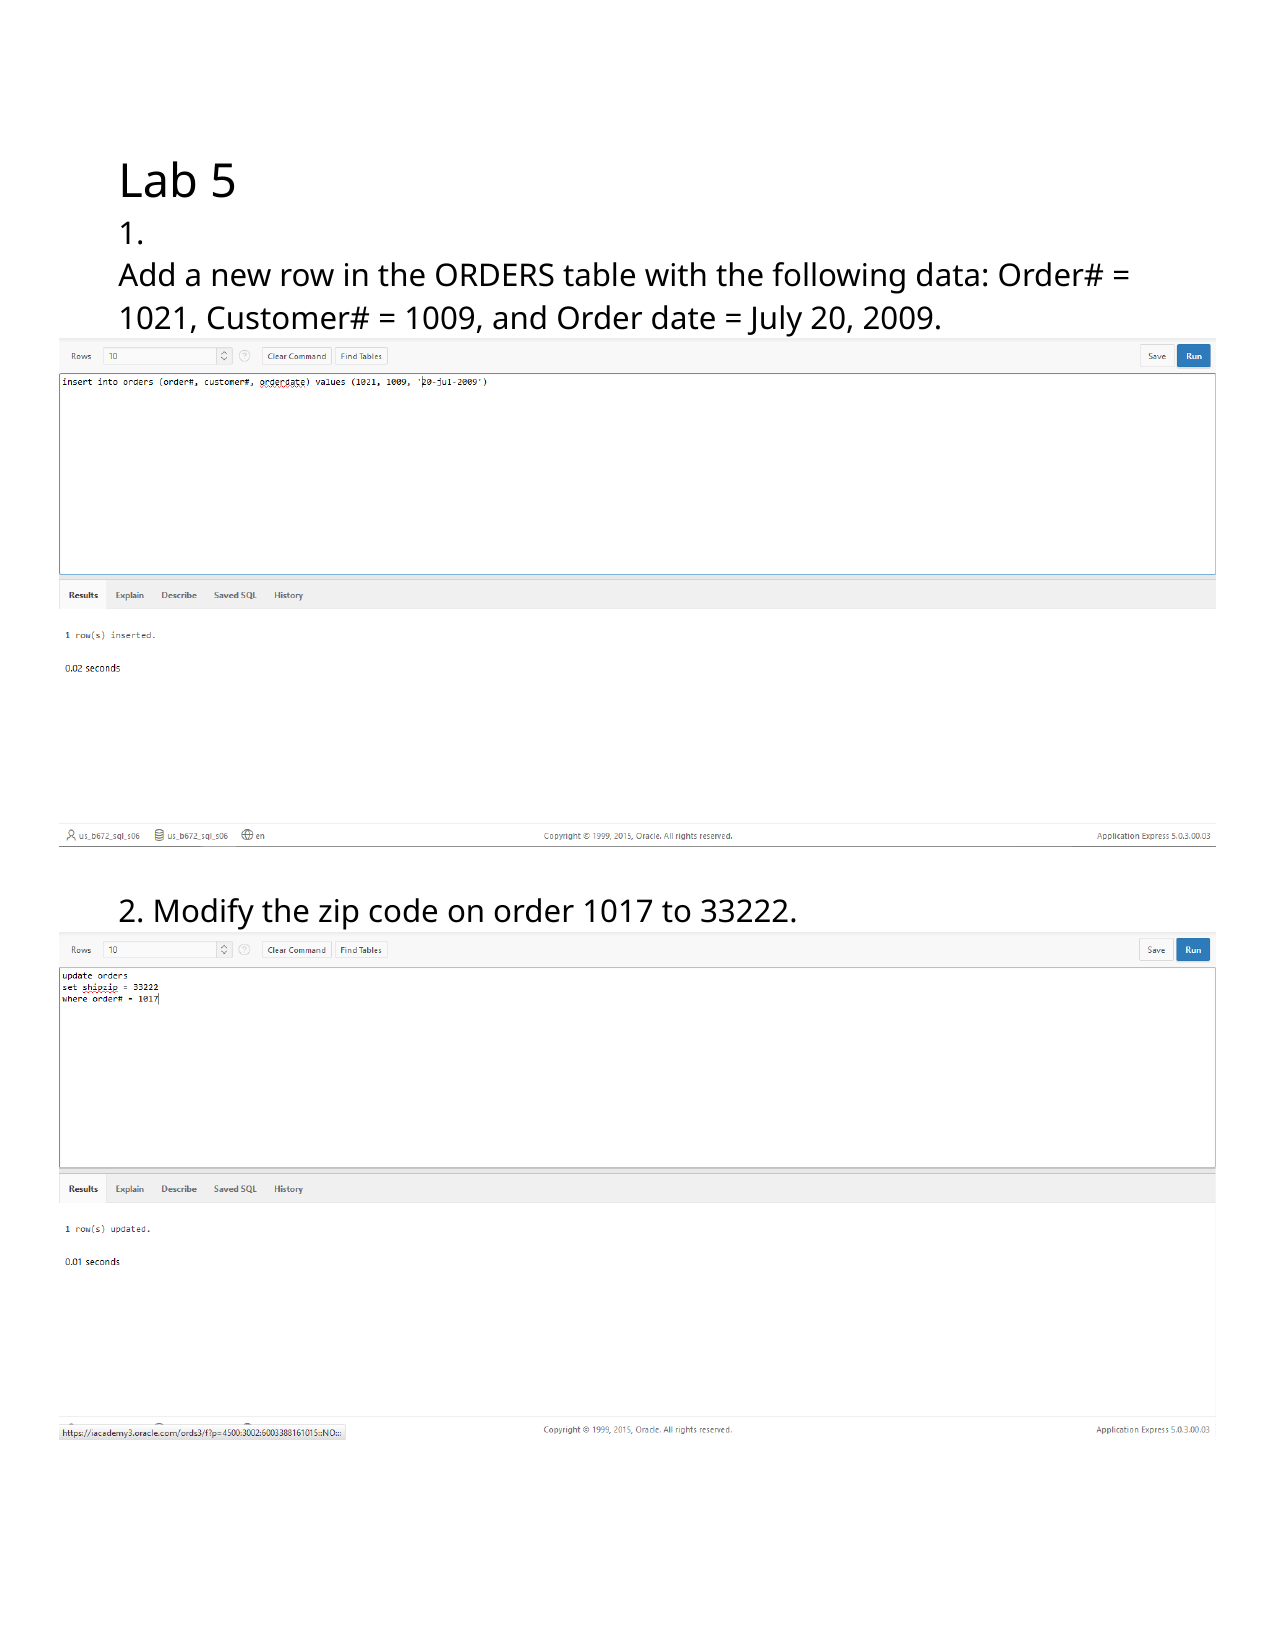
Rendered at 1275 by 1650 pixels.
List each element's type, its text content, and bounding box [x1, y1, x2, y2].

picture [59, 932, 1216, 1440]
picture [59, 338, 1216, 847]
text Add a new row in the ORDERS table with the following data: Order# = 1021, Customer# = 1009, and Order date = July 20, 2009. [118, 253, 1157, 338]
text 1. [118, 211, 1157, 253]
text 2. Modify the zip code on order 1017 to 33222. [118, 889, 1157, 932]
text Lab 5 [118, 147, 1157, 211]
